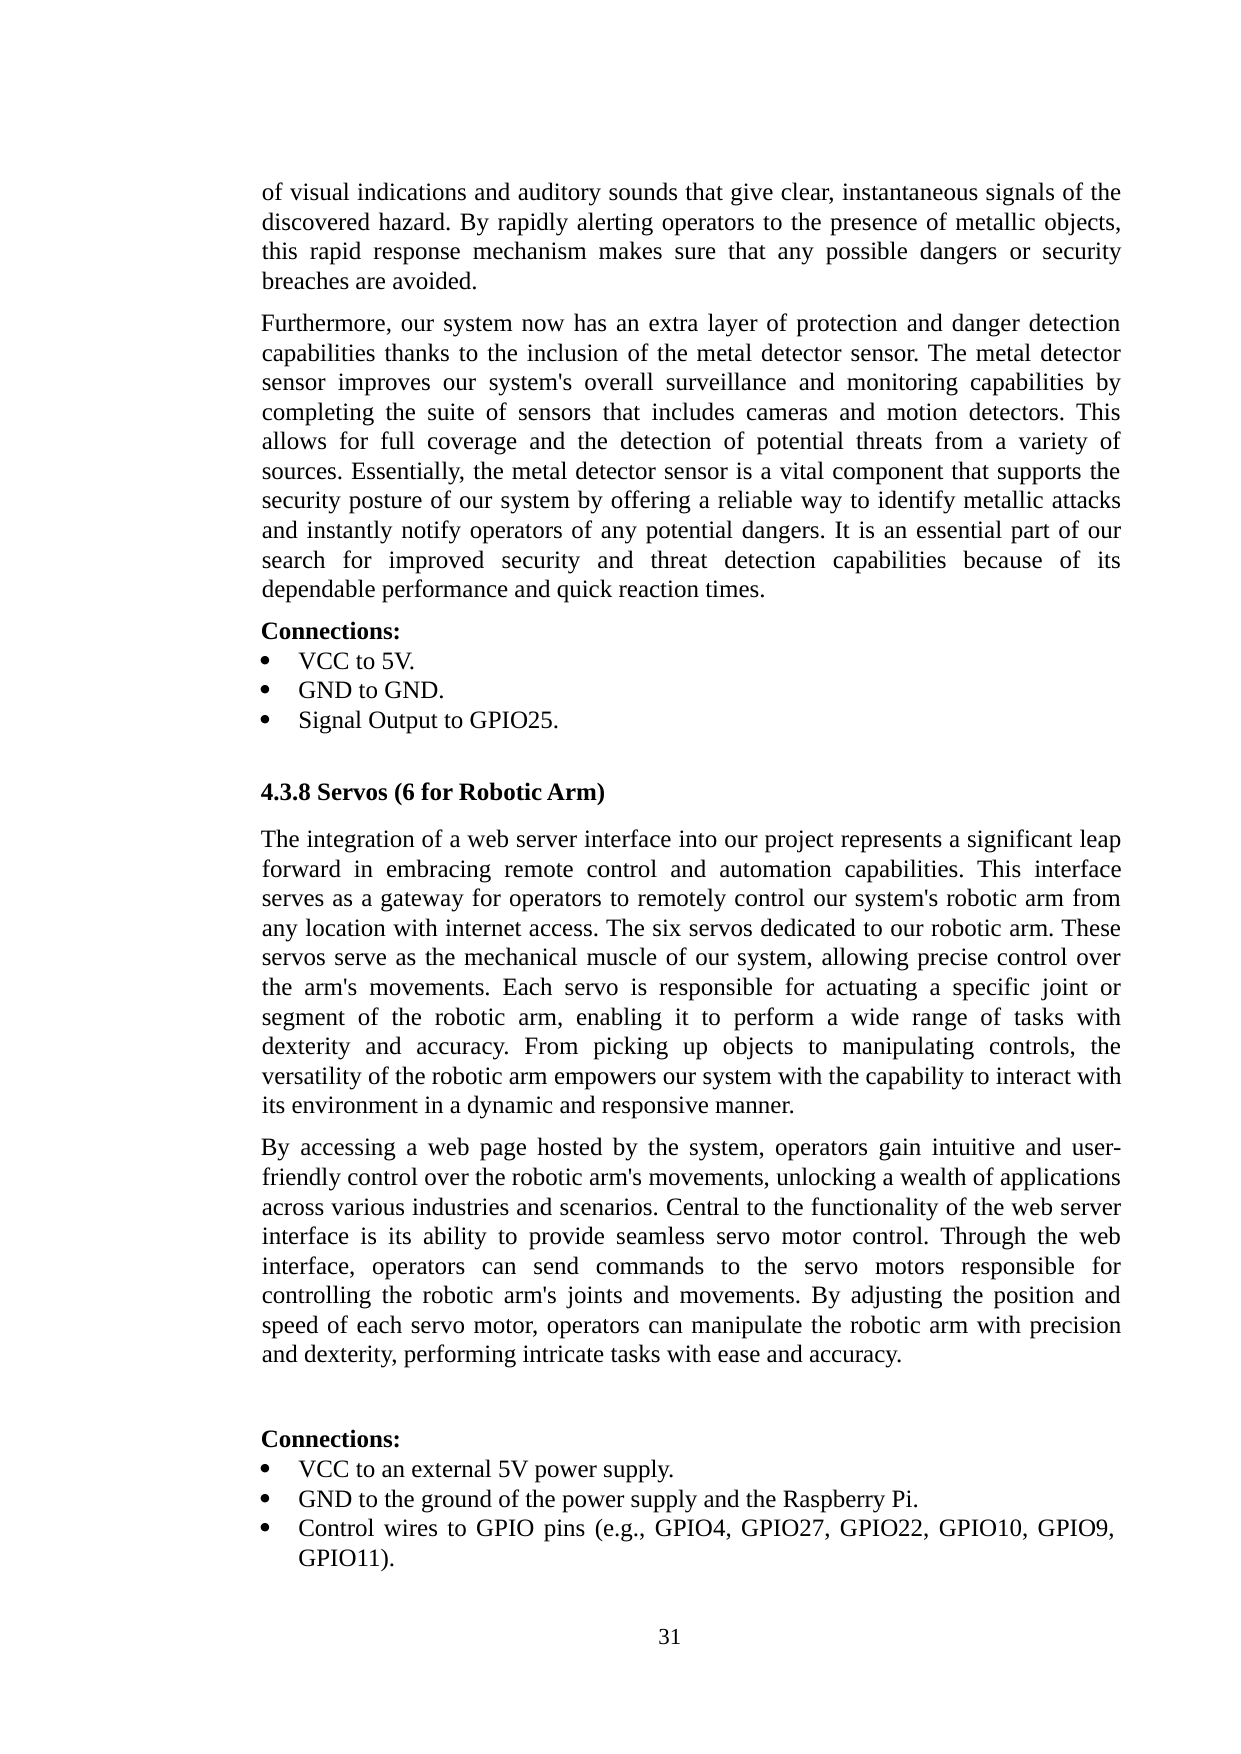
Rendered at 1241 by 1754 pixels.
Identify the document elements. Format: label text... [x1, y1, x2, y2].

list Signal Output to GPIO25. [261, 705, 1122, 734]
text The integration of a web server interface into our project represents a significant leap forward in embracing remote control and automation capabilities. This interface serves as a gateway for operators to remotely control our system's robotic arm from any location with internet access. The six servos dedicated to our robotic arm. These servos serve as the mechanical muscle of our system, allowing precise control over the arm's movements. Each servo is responsible for actuating a specific joint or segment of the robotic arm, enabling it to perform a wide range of tasks with dexterity and accuracy. From picking up objects to manipulating controls, the versatility of the robotic arm empowers our system with the capability to interact with its environment in a dynamic and responsive manner. [261, 824, 1122, 1119]
list Control wires to GPIO pins (e.g., GPIO4, GPIO27, GPIO22, GPIO10, GPIO9, GPIO11). [261, 1513, 1115, 1572]
text By accessing a web page hosted by the system, operators gain intuitive and user-friendly control over the robotic arm's movements, unlocking a wealth of applications across various industries and scenarios. Central to the functionality of the web server interface is its ability to provide seamless servo motor control. Through the web interface, operators can send commands to the servo motors responsible for controlling the robotic arm's joints and movements. By adjusting the position and speed of each servo motor, operators can manipulate the robotic arm with precision and dexterity, performing intricate tasks with ease and accuracy. [261, 1132, 1122, 1368]
text Furthermore, our system now has an extra layer of protection and danger detection capabilities thanks to the inclusion of the metal detector sensor. The metal detector sensor improves our system's overall surveillance and monitoring capabilities by completing the suite of sensors that includes cameras and motion detectors. This allows for full coverage and the detection of potential threats from a variety of sources. Essentially, the metal detector sensor is a vital component that supports the security posture of our system by offering a reliable way to identify metallic attacks and instantly notify operators of any potential dangers. It is an essential part of our search for improved security and threat detection capabilities because of its dependable performance and quick reaction times. [261, 308, 1122, 603]
text Connections: [261, 616, 1115, 645]
list VCC to 5V. [261, 646, 1122, 675]
list GND to the ground of the power supply and the Raspberry Pi. [261, 1484, 1115, 1513]
text 4.3.8 Servos (6 for Robotic Arm) [261, 777, 1122, 806]
list VCC to an external 5V power supply. [261, 1454, 1115, 1483]
text of visual indications and auditory sounds that give clear, instantaneous signals of the discovered hazard. By rapidly alerting operators to the presence of metallic objects, this rapid response mechanism makes sure that any possible dangers or security breaches are avoided. [261, 177, 1122, 295]
list GND to GND. [261, 676, 1122, 704]
text Connections: [261, 1424, 1115, 1452]
